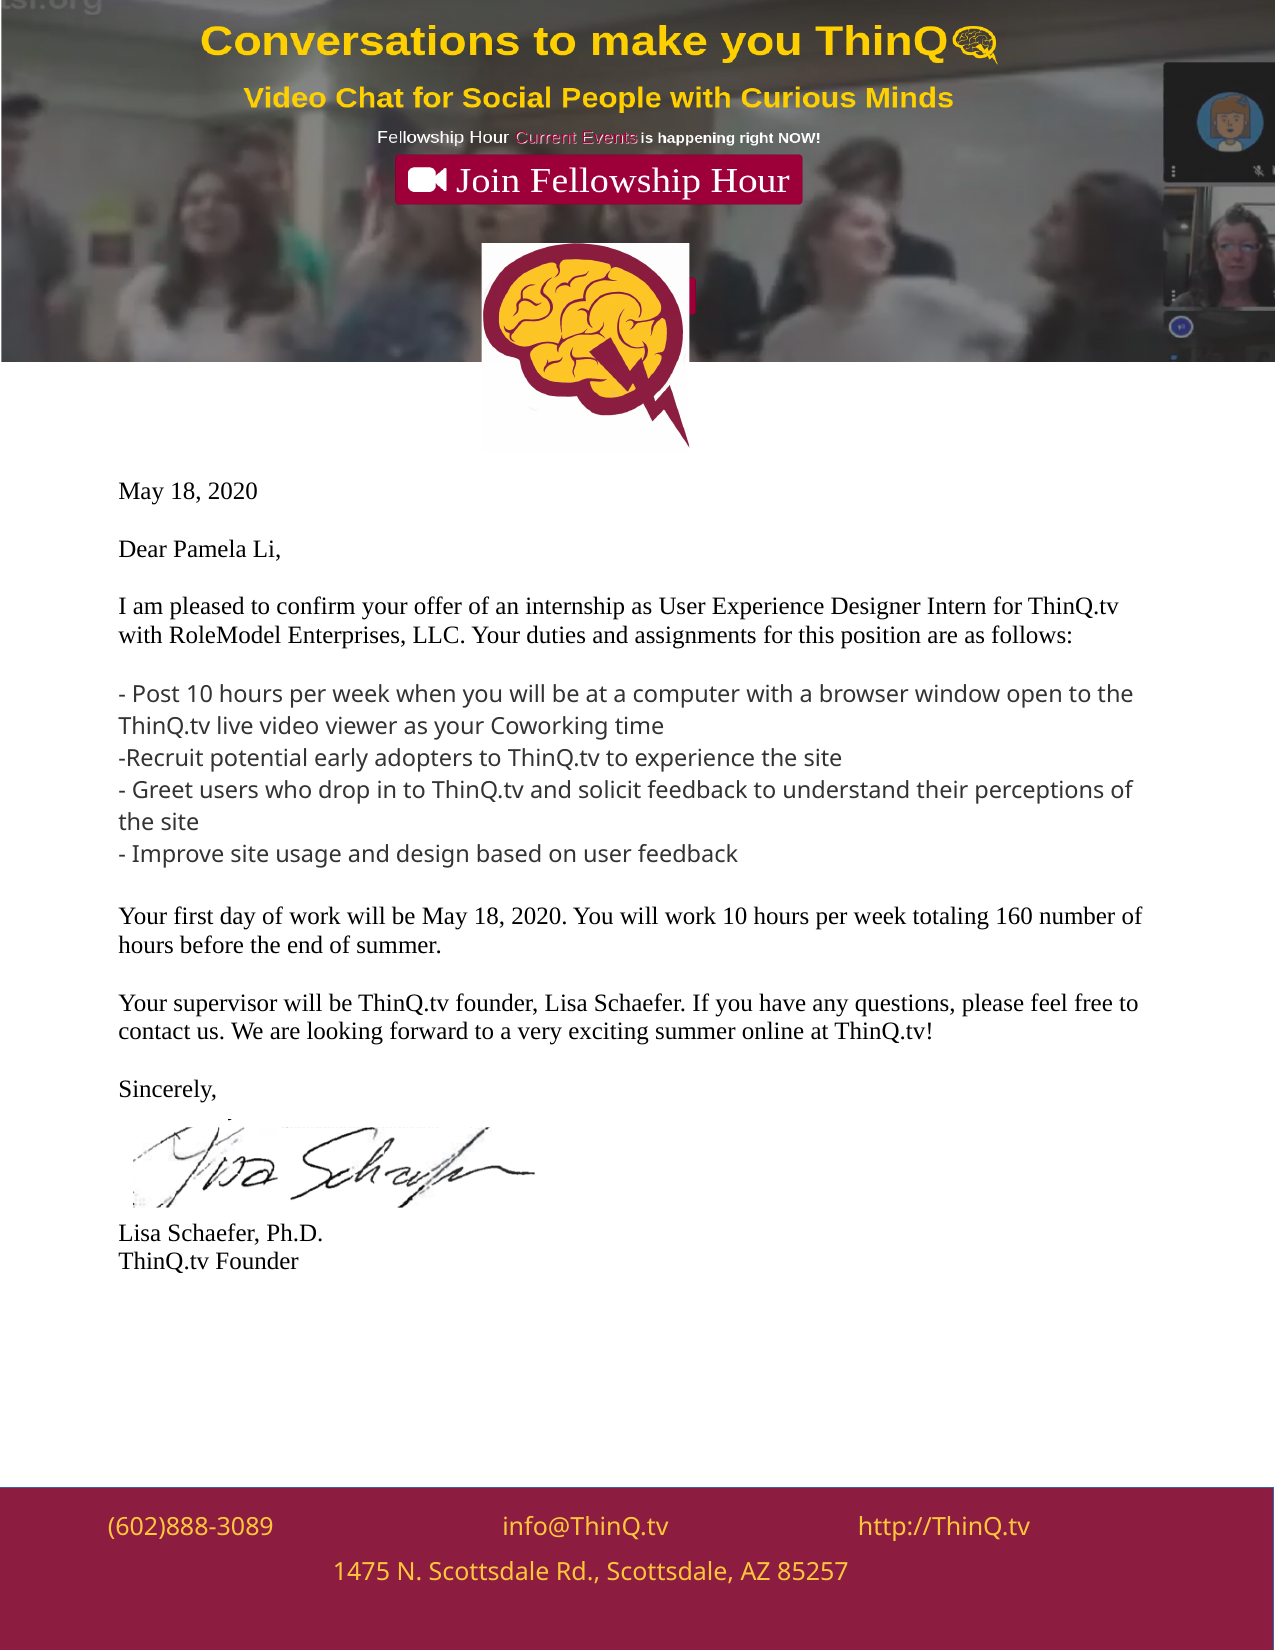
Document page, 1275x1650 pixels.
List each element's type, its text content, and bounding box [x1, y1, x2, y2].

text ThinQ.tv Founder [118, 1246, 1157, 1275]
text -Recruit potential early adopters to ThinQ.tv to experience the site [118, 742, 1157, 773]
text Your supervisor will be ThinQ.tv founder, Lisa Schaefer. If you have any questions, please feel free to contact us. We are looking forward to a very exciting summer online at ThinQ.tv! [118, 988, 1157, 1045]
picture [1, 0, 1275, 452]
text I am pleased to confirm your offer of an internship as User Experience Designer Intern for ThinQ.tv with RoleModel Enterprises, LLC. Your duties and assignments for this position are as follows: [118, 591, 1157, 649]
text Lisa Schaefer, Ph.D. [118, 1218, 1157, 1246]
text - Improve site usage and design based on user feedback [118, 837, 1157, 869]
text Dear Pamela Li, [118, 534, 1157, 563]
text - Post 10 hours per week when you will be at a computer with a browser window open to the ThinQ.tv live video viewer as your Coworking time [118, 678, 1157, 742]
text Sincerely, [118, 1074, 1157, 1103]
picture [120, 1119, 540, 1211]
text Your first day of work will be May 18, 2020. You will work 10 hours per week totaling 160 number of hours before the end of summer. [118, 901, 1157, 959]
text - Greet users who drop in to ThinQ.tv and solicit feedback to understand their perceptions of the site [118, 773, 1157, 837]
text May 18, 2020 [118, 476, 1157, 505]
